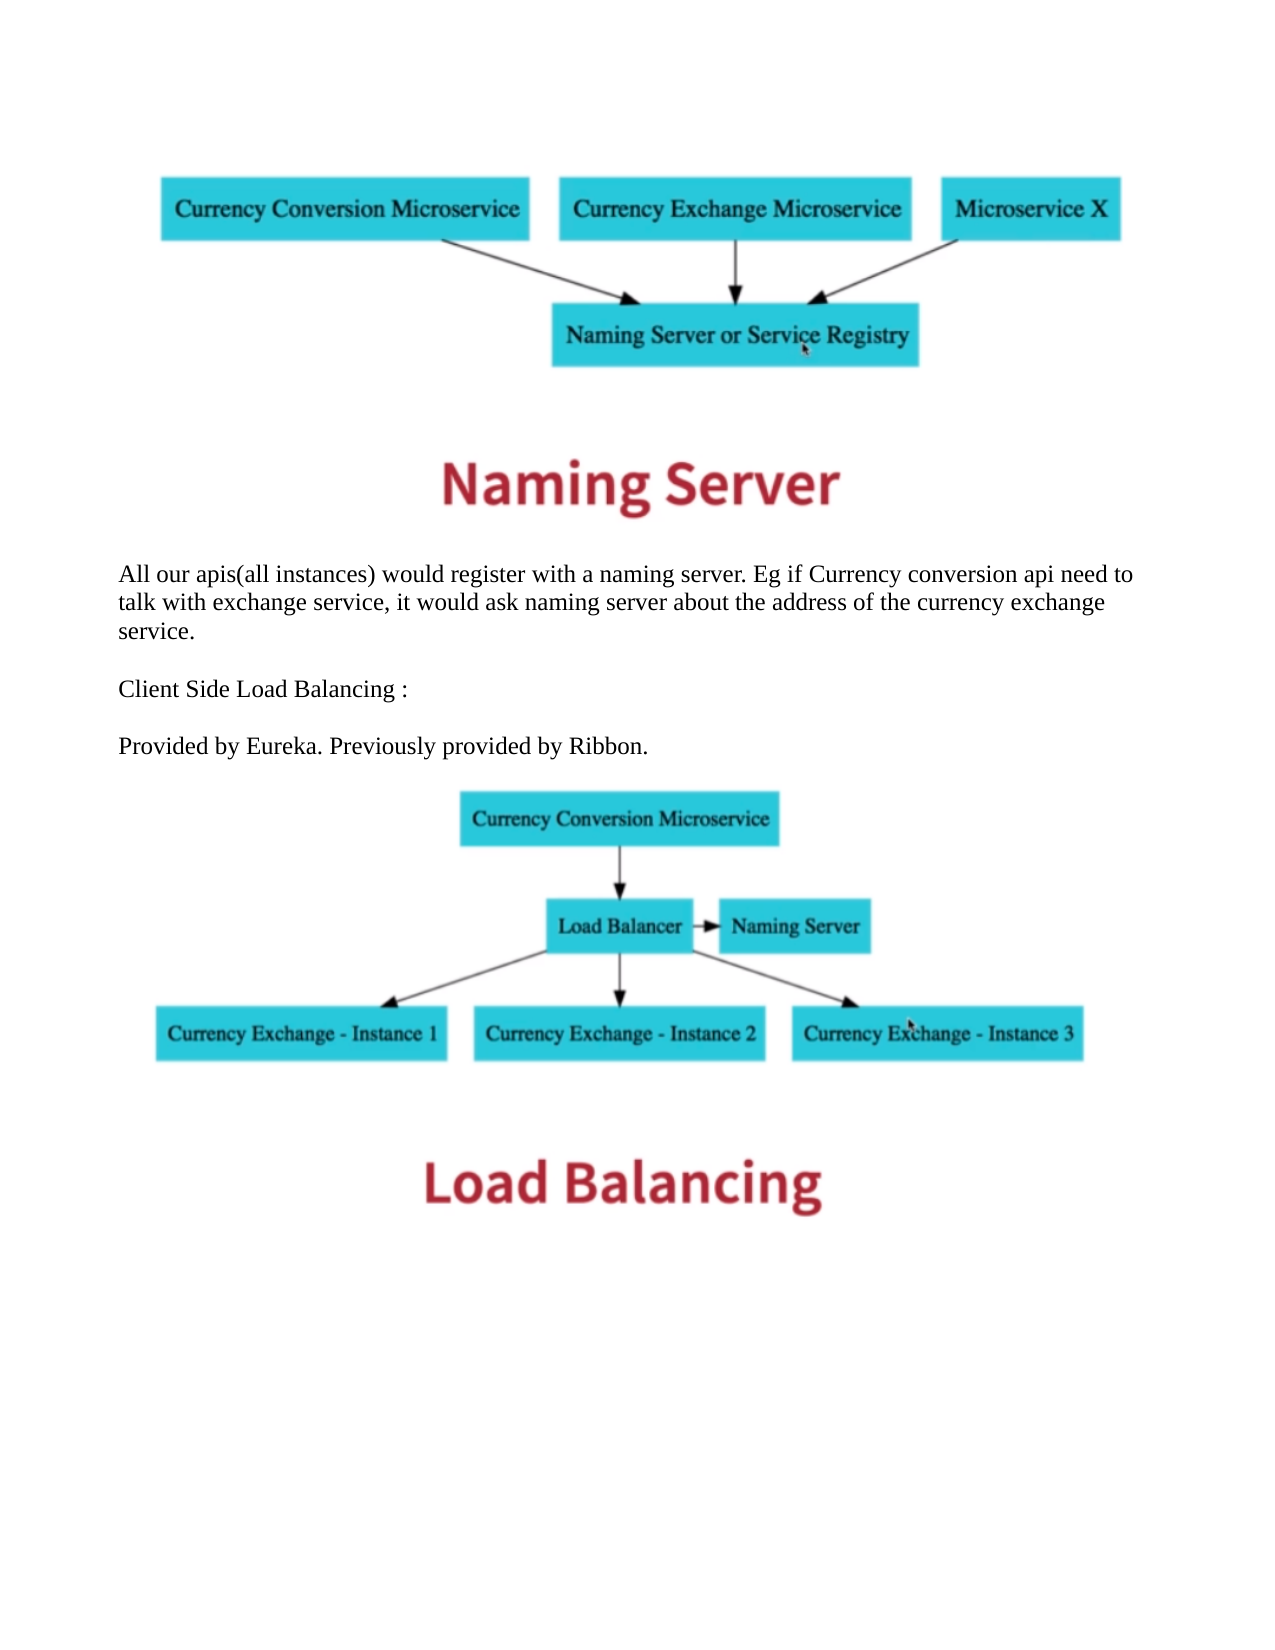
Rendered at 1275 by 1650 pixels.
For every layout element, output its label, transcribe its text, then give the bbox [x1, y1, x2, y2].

picture [118, 146, 1157, 559]
text Client Side Load Balancing : [118, 674, 1157, 702]
text Provided by Eureka. Previously provided by Ribbon. [118, 731, 1157, 760]
picture [118, 760, 1157, 1231]
text All our apis(all instances) would register with a naming server. Eg if Currency conversion api need to talk with exchange service, it would ask naming server about the address of the currency exchange service. [118, 559, 1157, 645]
